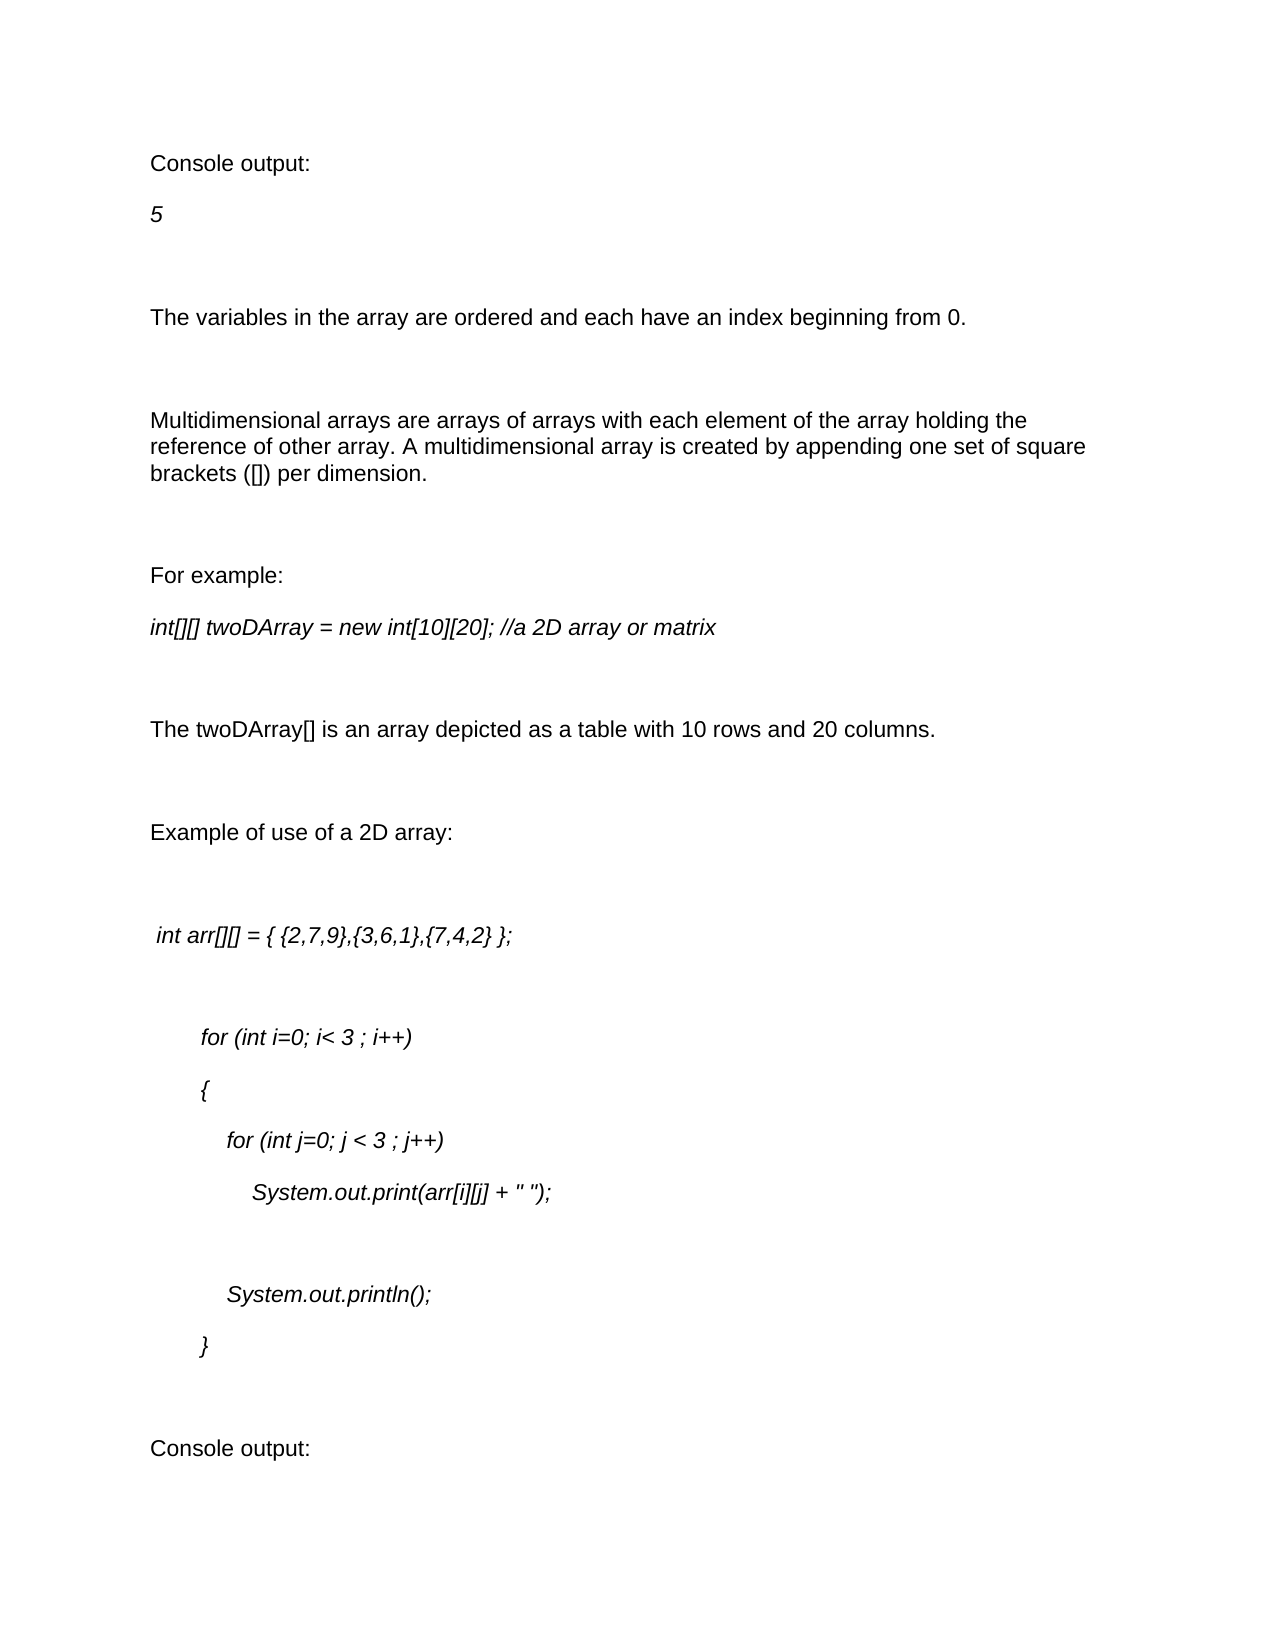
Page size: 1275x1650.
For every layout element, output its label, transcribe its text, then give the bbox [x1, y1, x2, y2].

text Console output: [150, 1435, 1125, 1462]
text int[][] twoDArray = new int[10][20]; //a 2D array or matrix [150, 613, 1125, 640]
text For example: [150, 562, 1125, 588]
text for (int j=0; j < 3 ; j++) [150, 1127, 1125, 1153]
text int arr[][] = { {2,7,9},{3,6,1},{7,4,2} }; [150, 922, 1125, 948]
text Multidimensional arrays are arrays of arrays with each element of the array holding the reference of other array. A multidimensional array is created by appending one set of square brackets ([]) per dimension. [150, 407, 1125, 486]
text The variables in the array are ordered and each have an index beginning from 0. [150, 304, 1125, 330]
text { [150, 1076, 1125, 1102]
text Example of use of a 2D array: [150, 819, 1125, 845]
text System.out.println(); [150, 1281, 1125, 1307]
text The twoDArray[] is an array depicted as a table with 10 rows and 20 columns. [150, 716, 1125, 743]
text System.out.print(arr[i][j] + " "); [150, 1178, 1125, 1205]
text } [150, 1332, 1125, 1359]
text 5 [150, 201, 1125, 228]
text Console output: [150, 150, 1125, 176]
text for (int i=0; i< 3 ; i++) [150, 1024, 1125, 1051]
